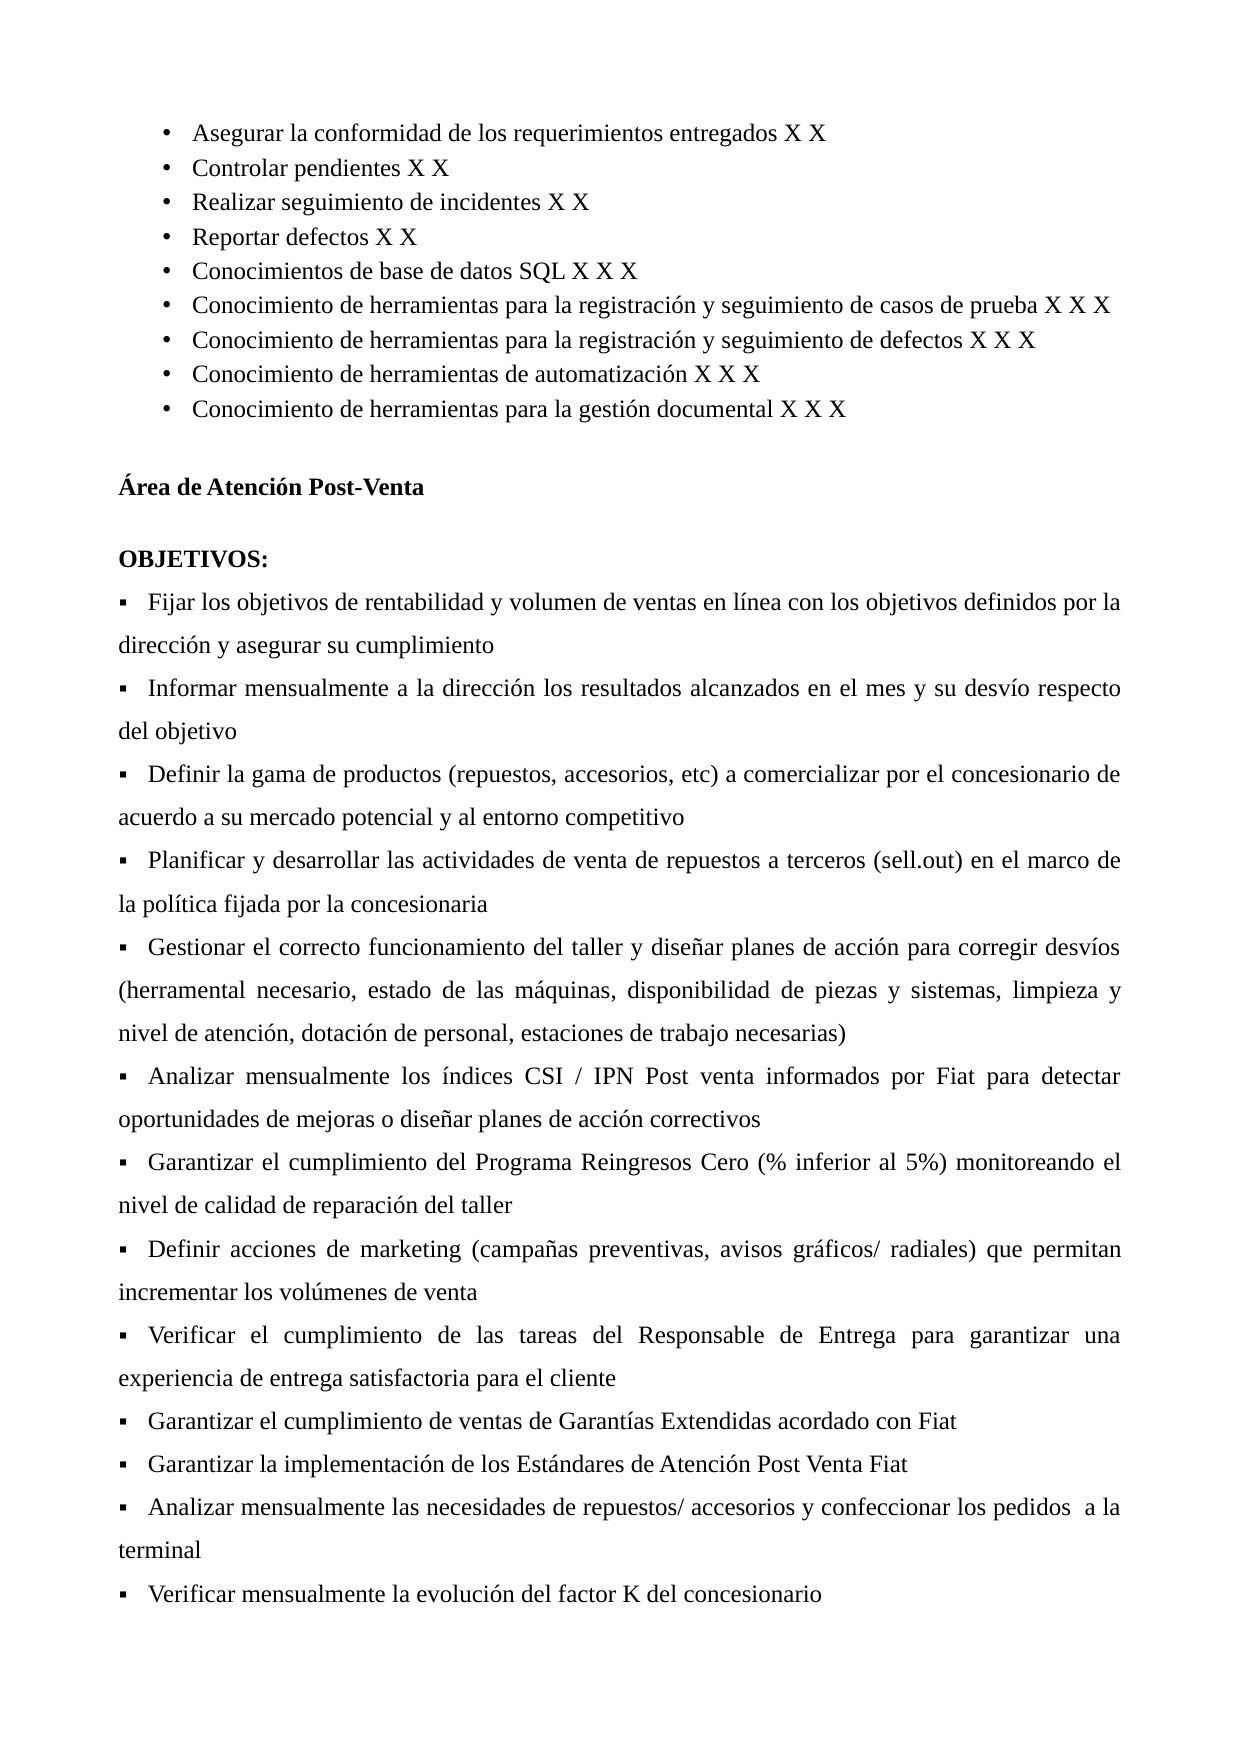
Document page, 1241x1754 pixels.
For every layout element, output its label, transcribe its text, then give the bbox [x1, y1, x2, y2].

list Conocimiento de herramientas para la registración y seguimiento de casos de prueba X X X [162, 291, 1122, 319]
list Conocimiento de herramientas de automatización X X X [162, 359, 1122, 388]
list Controlar pendientes X X [162, 153, 1122, 181]
list Realizar seguimiento de incidentes X X [162, 187, 1122, 216]
list Garantizar el cumplimiento del Programa Reingresos Cero (% inferior al 5%) monitoreando el nivel de calidad de reparación del taller [118, 1147, 1122, 1219]
list Verificar mensualmente la evolución del factor K del concesionario [118, 1579, 1122, 1607]
list Gestionar el correcto funcionamiento del taller y diseñar planes de acción para corregir desvíos (herramental necesario, estado de las máquinas, disponibilidad de piezas y sistemas, limpieza y nivel de atención, dotación de personal, estaciones de trabajo necesarias) [118, 932, 1122, 1047]
list Planificar y desarrollar las actividades de venta de repuestos a terceros (sell.out) en el marco de la política fijada por la concesionaria [118, 846, 1122, 917]
list Conocimientos de base de datos SQL X X X [162, 256, 1122, 285]
list Informar mensualmente a la dirección los resultados alcanzados en el mes y su desvío respecto del objetivo [118, 673, 1122, 745]
list Fijar los objetivos de rentabilidad y volumen de ventas en línea con los objetivos definidos por la dirección y asegurar su cumplimiento [118, 587, 1122, 659]
list Conocimiento de herramientas para la gestión documental X X X [162, 394, 1122, 423]
text OBJETIVOS: [118, 544, 1122, 572]
list Garantizar el cumplimiento de ventas de Garantías Extendidas acordado con Fiat [118, 1406, 1122, 1435]
list Definir acciones de marketing (campañas preventivas, avisos gráficos/ radiales) que permitan incrementar los volúmenes de venta [118, 1234, 1122, 1306]
list Garantizar la implementación de los Estándares de Atención Post Venta Fiat [118, 1449, 1122, 1478]
list Analizar mensualmente los índices CSI / IPN Post venta informados por Fiat para detectar oportunidades de mejoras o diseñar planes de acción correctivos [118, 1061, 1122, 1133]
list Definir la gama de productos (repuestos, accesorios, etc) a comercializar por el concesionario de acuerdo a su mercado potencial y al entorno competitivo [118, 759, 1122, 831]
list Analizar mensualmente las necesidades de repuestos/ accesorios y confeccionar los pedidos a la terminal [118, 1492, 1122, 1564]
list Asegurar la conformidad de los requerimientos entregados X X [162, 118, 1122, 147]
list Conocimiento de herramientas para la registración y seguimiento de defectos X X X [162, 325, 1122, 354]
text Área de Atención Post-Venta [118, 472, 1122, 501]
list Verificar el cumplimiento de las tareas del Responsable de Entrega para garantizar una experiencia de entrega satisfactoria para el cliente [118, 1320, 1122, 1392]
list Reportar defectos X X [162, 222, 1122, 250]
